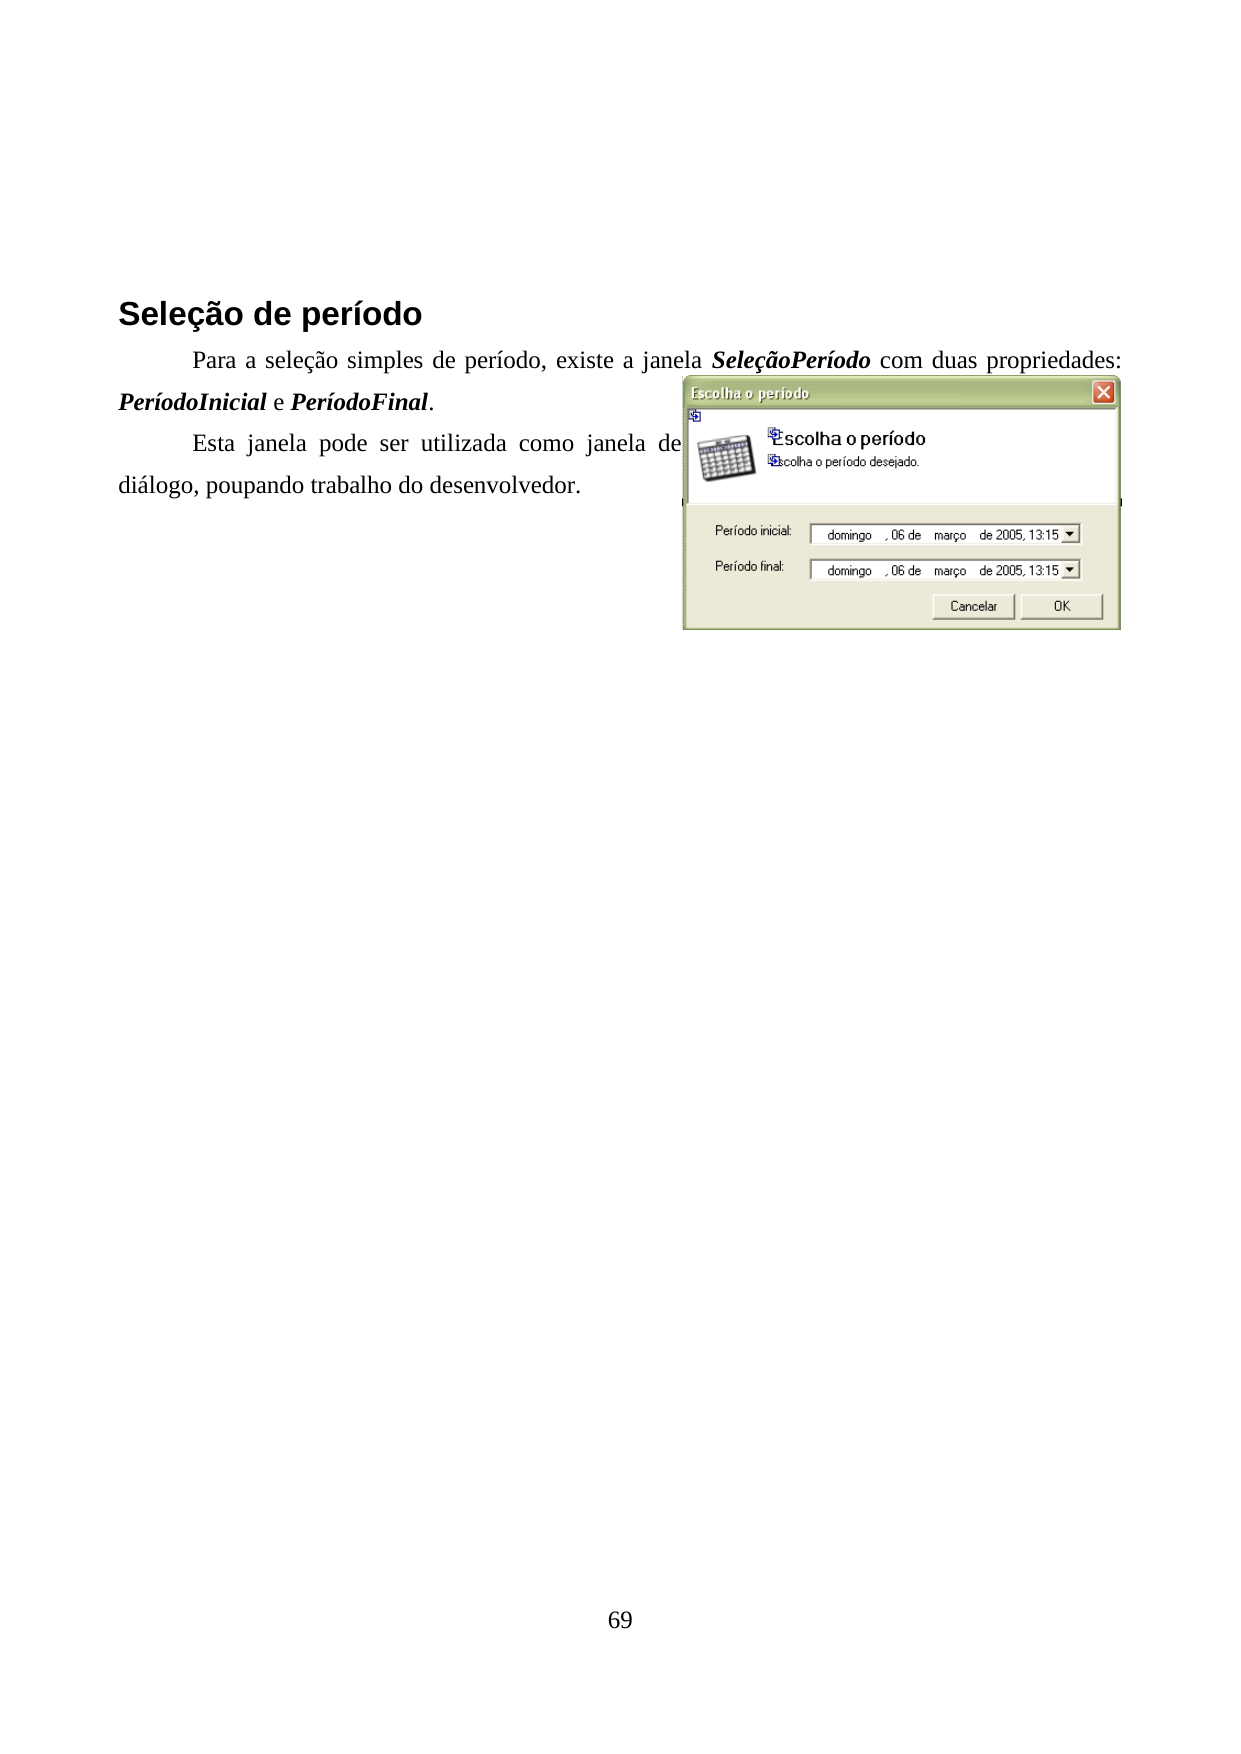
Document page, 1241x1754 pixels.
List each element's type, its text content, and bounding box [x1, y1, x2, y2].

text Para a seleção simples de período, existe a janela SeleçãoPeríodo com duas propriedades: PeríodoInicial e PeríodoFinal. [118, 346, 1122, 415]
text Esta janela pode ser utilizada como janela de diálogo, poupando trabalho do desenvolvedor. [118, 429, 682, 498]
subtitle Seleção de período [118, 295, 1122, 332]
